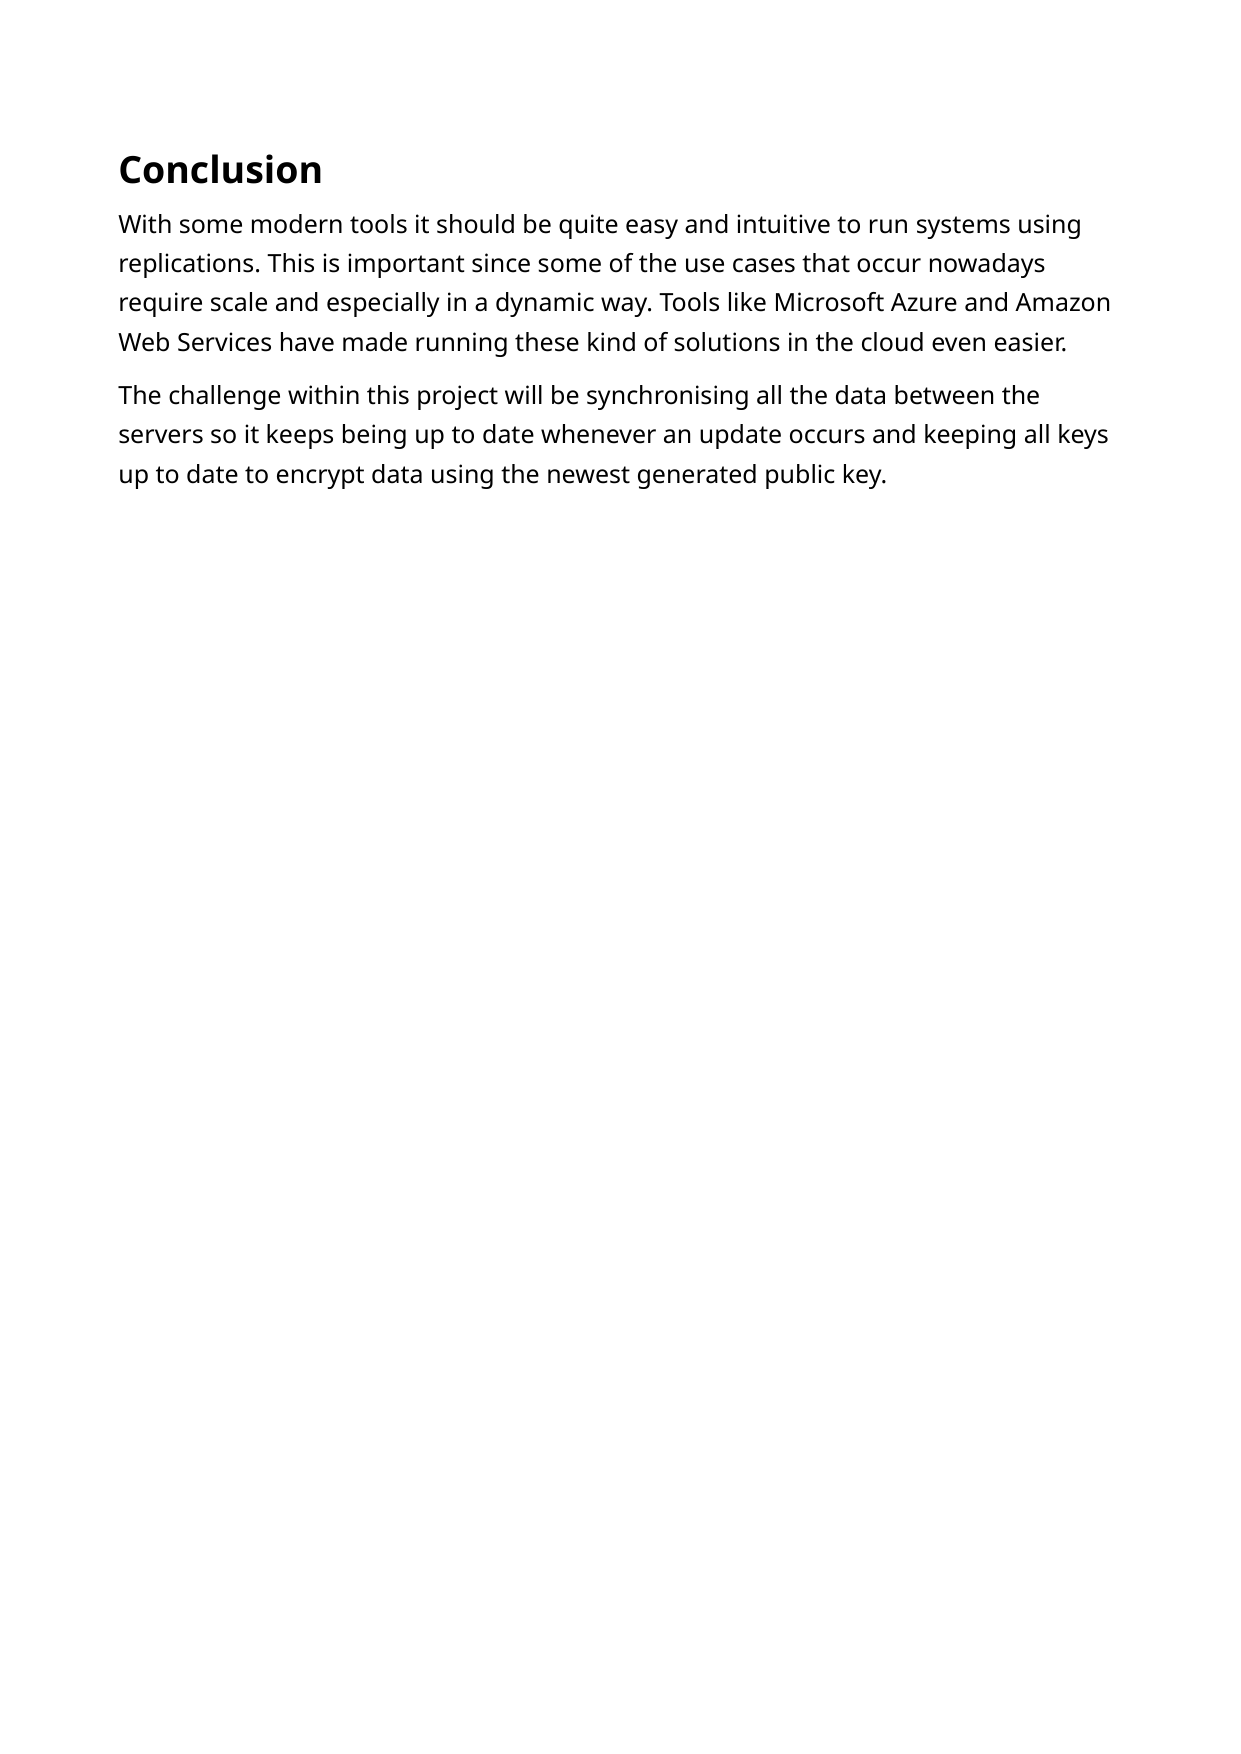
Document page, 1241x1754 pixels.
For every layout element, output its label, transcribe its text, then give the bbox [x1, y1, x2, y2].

text With some modern tools it should be quite easy and intuitive to run systems using replications. This is important since some of the use cases that occur nowadays require scale and especially in a dynamic way. Tools like Microsoft Azure and Amazon Web Services have made running these kind of solutions in the cloud even easier. [118, 207, 1122, 358]
text The challenge within this project will be synchronising all the data between the servers so it keeps being up to date whenever an update occurs and keeping all keys up to date to encrypt data using the newest generated public key. [118, 378, 1122, 490]
subtitle Conclusion [118, 143, 1122, 194]
